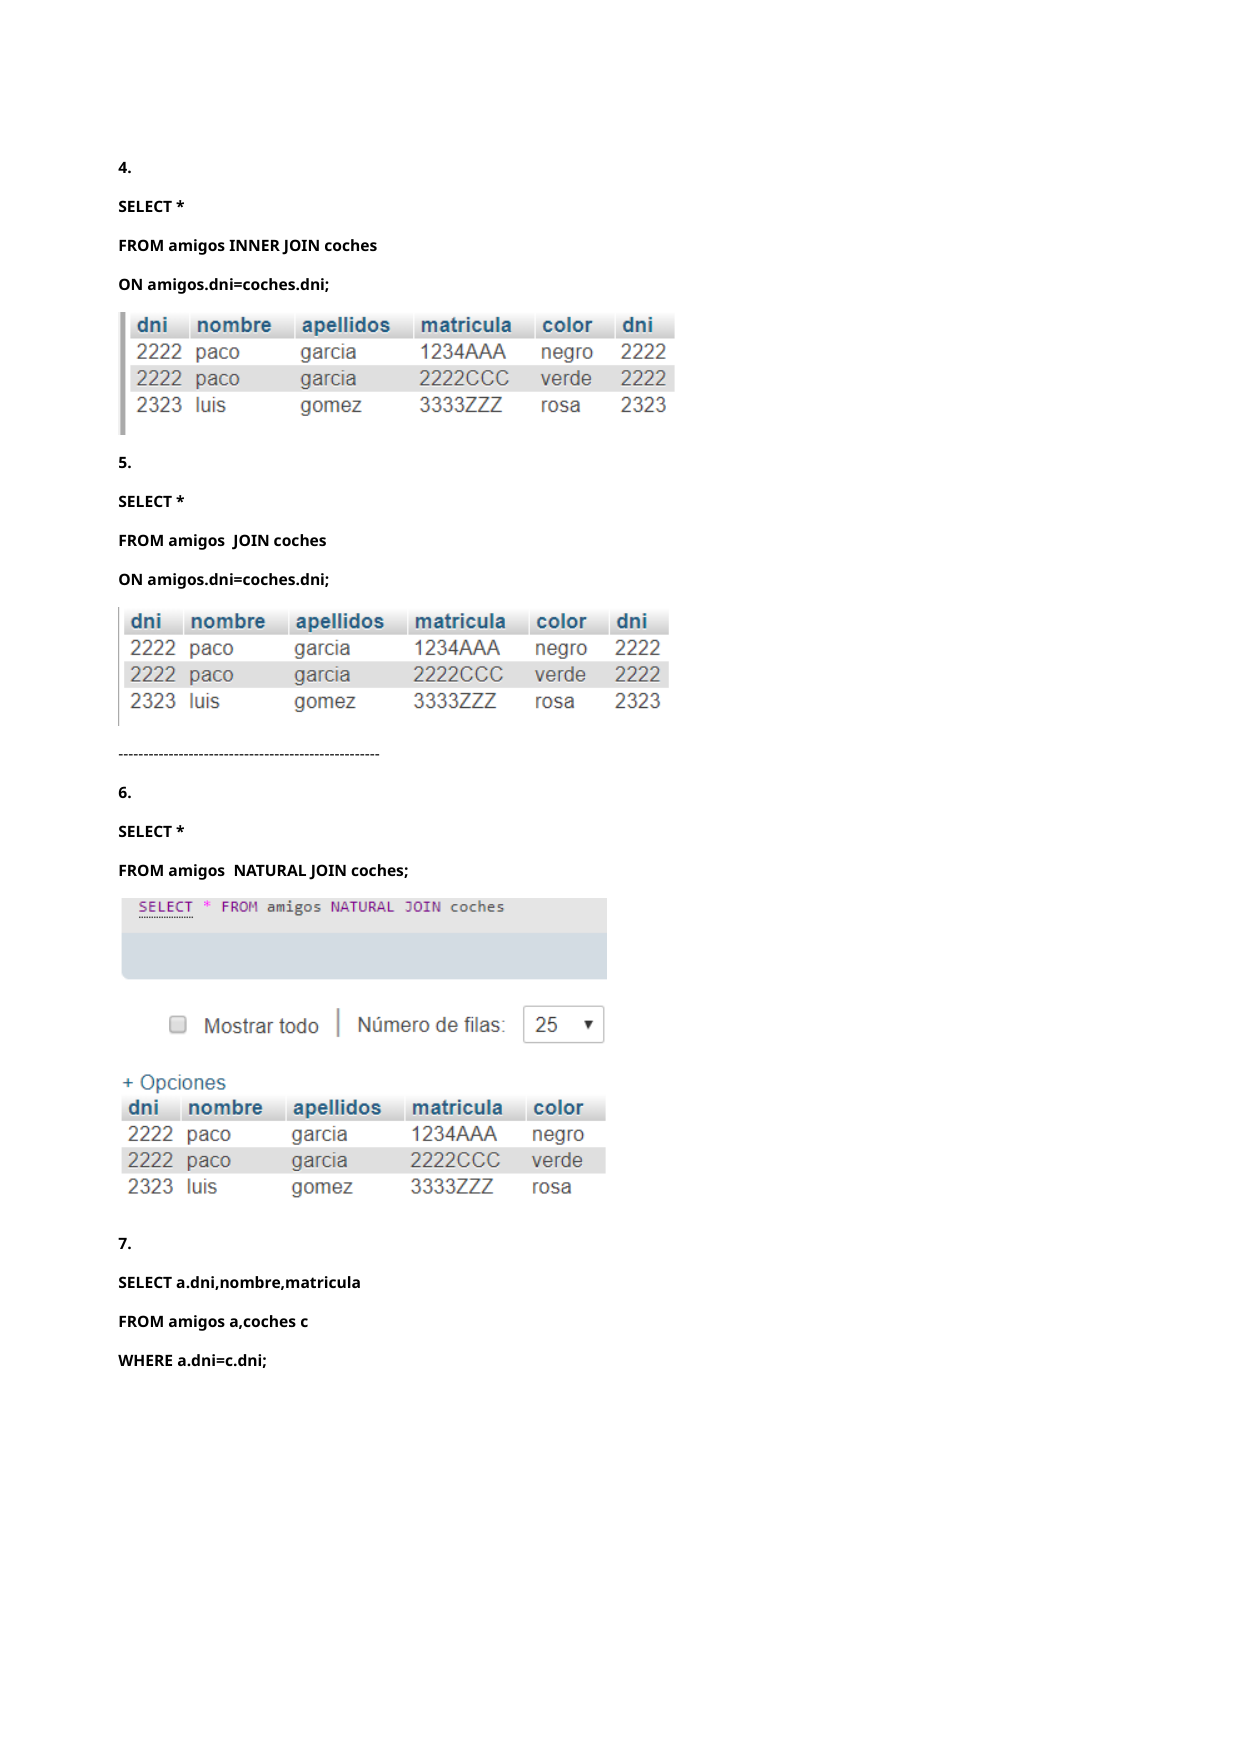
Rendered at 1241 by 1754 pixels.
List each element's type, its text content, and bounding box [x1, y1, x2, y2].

text 5. [118, 452, 1122, 473]
text SELECT * [118, 196, 1122, 217]
text WHERE a.dni=c.dni; [118, 1349, 1122, 1371]
picture [118, 607, 689, 726]
text 6. [118, 782, 1122, 803]
text 7. [118, 1233, 1122, 1254]
picture [118, 898, 607, 1215]
text ON amigos.dni=coches.dni; [118, 569, 1122, 590]
text SELECT a.dni,nombre,matricula [118, 1272, 1122, 1293]
text 4. [118, 157, 1122, 178]
text FROM amigos NATURAL JOIN coches; [118, 860, 1122, 881]
text ON amigos.dni=coches.dni; [118, 274, 1122, 295]
text SELECT * [118, 821, 1122, 842]
text FROM amigos a,coches c [118, 1311, 1122, 1332]
text ---------------------------------------------------- [118, 743, 1122, 764]
text FROM amigos JOIN coches [118, 530, 1122, 551]
text FROM amigos INNER JOIN coches [118, 235, 1122, 256]
picture [118, 312, 686, 435]
text SELECT * [118, 491, 1122, 512]
